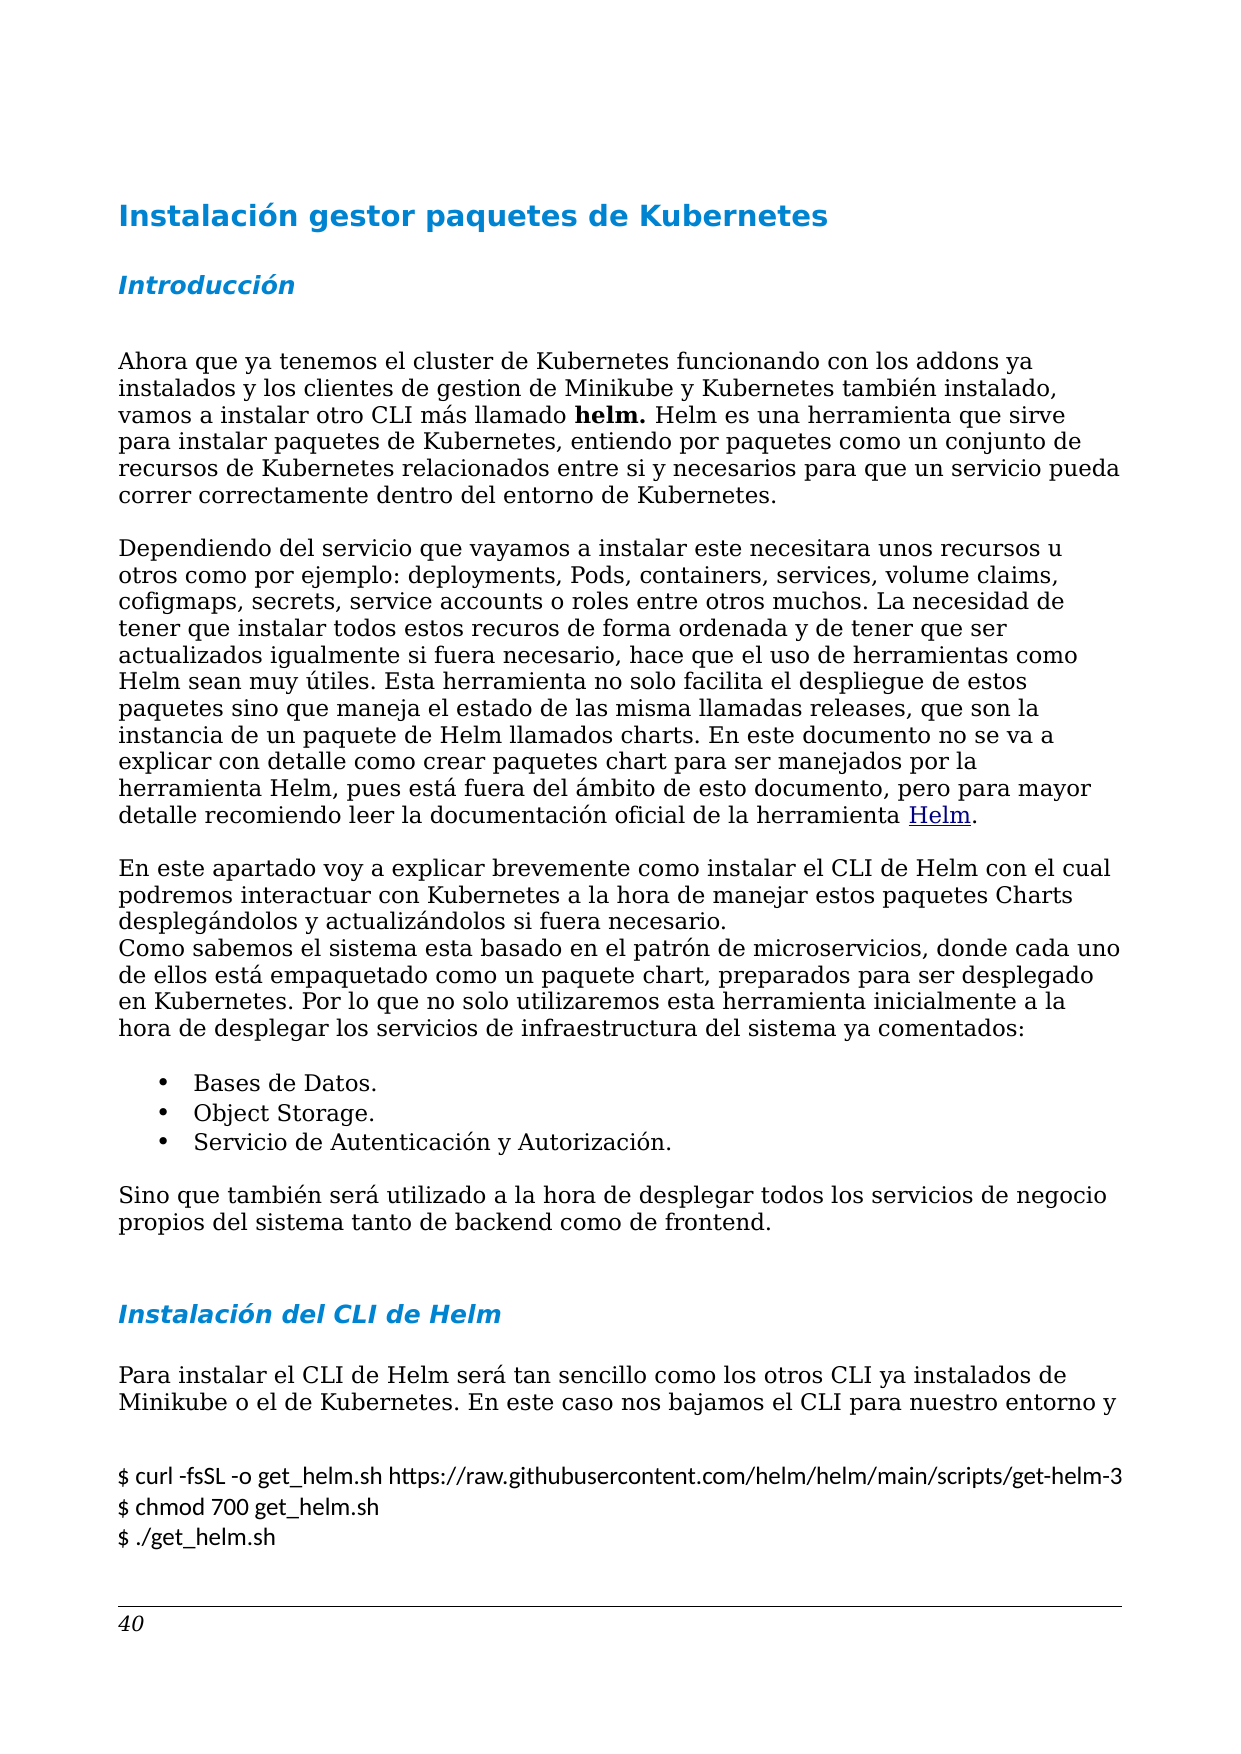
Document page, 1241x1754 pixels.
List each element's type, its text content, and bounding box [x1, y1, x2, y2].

subtitle Introducción [118, 271, 1122, 300]
text Como sabemos el sistema esta basado en el patrón de microservicios, donde cada uno de ellos está empaquetado como un paquete chart, preparados para ser desplegado en Kubernetes. Por lo que no solo utilizaremos esta herramienta inicialmente a la hora de desplegar los servicios de infraestructura del sistema ya comentados: [118, 935, 1122, 1042]
text Sino que también será utilizado a la hora de desplegar todos los servicios de negocio propios del sistema tanto de backend como de frontend. [118, 1156, 1122, 1236]
subtitle Instalación gestor paquetes de Kubernetes [118, 200, 1122, 234]
subtitle Instalación del CLI de Helm [118, 1300, 1122, 1329]
text Para instalar el CLI de Helm será tan sencillo como los otros CLI ya instalados de Minikube o el de Kubernetes. En este caso nos bajamos el CLI para nuestro entorno y [118, 1336, 1122, 1416]
list Servicio de Autenticación y Autorización. [156, 1127, 1122, 1156]
list Bases de Datos. [156, 1068, 1122, 1098]
list Object Storage. [156, 1098, 1122, 1127]
text Ahora que ya tenemos el cluster de Kubernetes funcionando con los addons ya instalados y los clientes de gestion de Minikube y Kubernetes también instalado, vamos a instalar otro CLI más llamado helm. Helm es una herramienta que sirve para instalar paquetes de Kubernetes, entiendo por paquetes como un conjunto de recursos de Kubernetes relacionados entre si y necesarios para que un servicio pueda correr correctamente dentro del entorno de Kubernetes. [118, 348, 1122, 508]
text Dependiendo del servicio que vayamos a instalar este necesitara unos recursos u otros como por ejemplo: deployments, Pods, containers, services, volume claims, cofigmaps, secrets, service accounts o roles entre otros muchos. La necesidad de tener que instalar todos estos recuros de forma ordenada y de tener que ser actualizados igualmente si fuera necesario, hace que el uso de herramientas como Helm sean muy útiles. Esta herramienta no solo facilita el despliegue de estos paquetes sino que maneja el estado de las misma llamadas releases, que son la instancia de un paquete de Helm llamados charts. En este documento no se va a explicar con detalle como crear paquetes chart para ser manejados por la herramienta Helm, pues está fuera del ámbito de esto documento, pero para mayor detalle recomiendo leer la documentación oficial de la herramienta Helm. [118, 535, 1122, 828]
text En este apartado voy a explicar brevemente como instalar el CLI de Helm con el cual podremos interactuar con Kubernetes a la hora de manejar estos paquetes Charts desplegándolos y actualizándolos si fuera necesario. [118, 855, 1122, 935]
